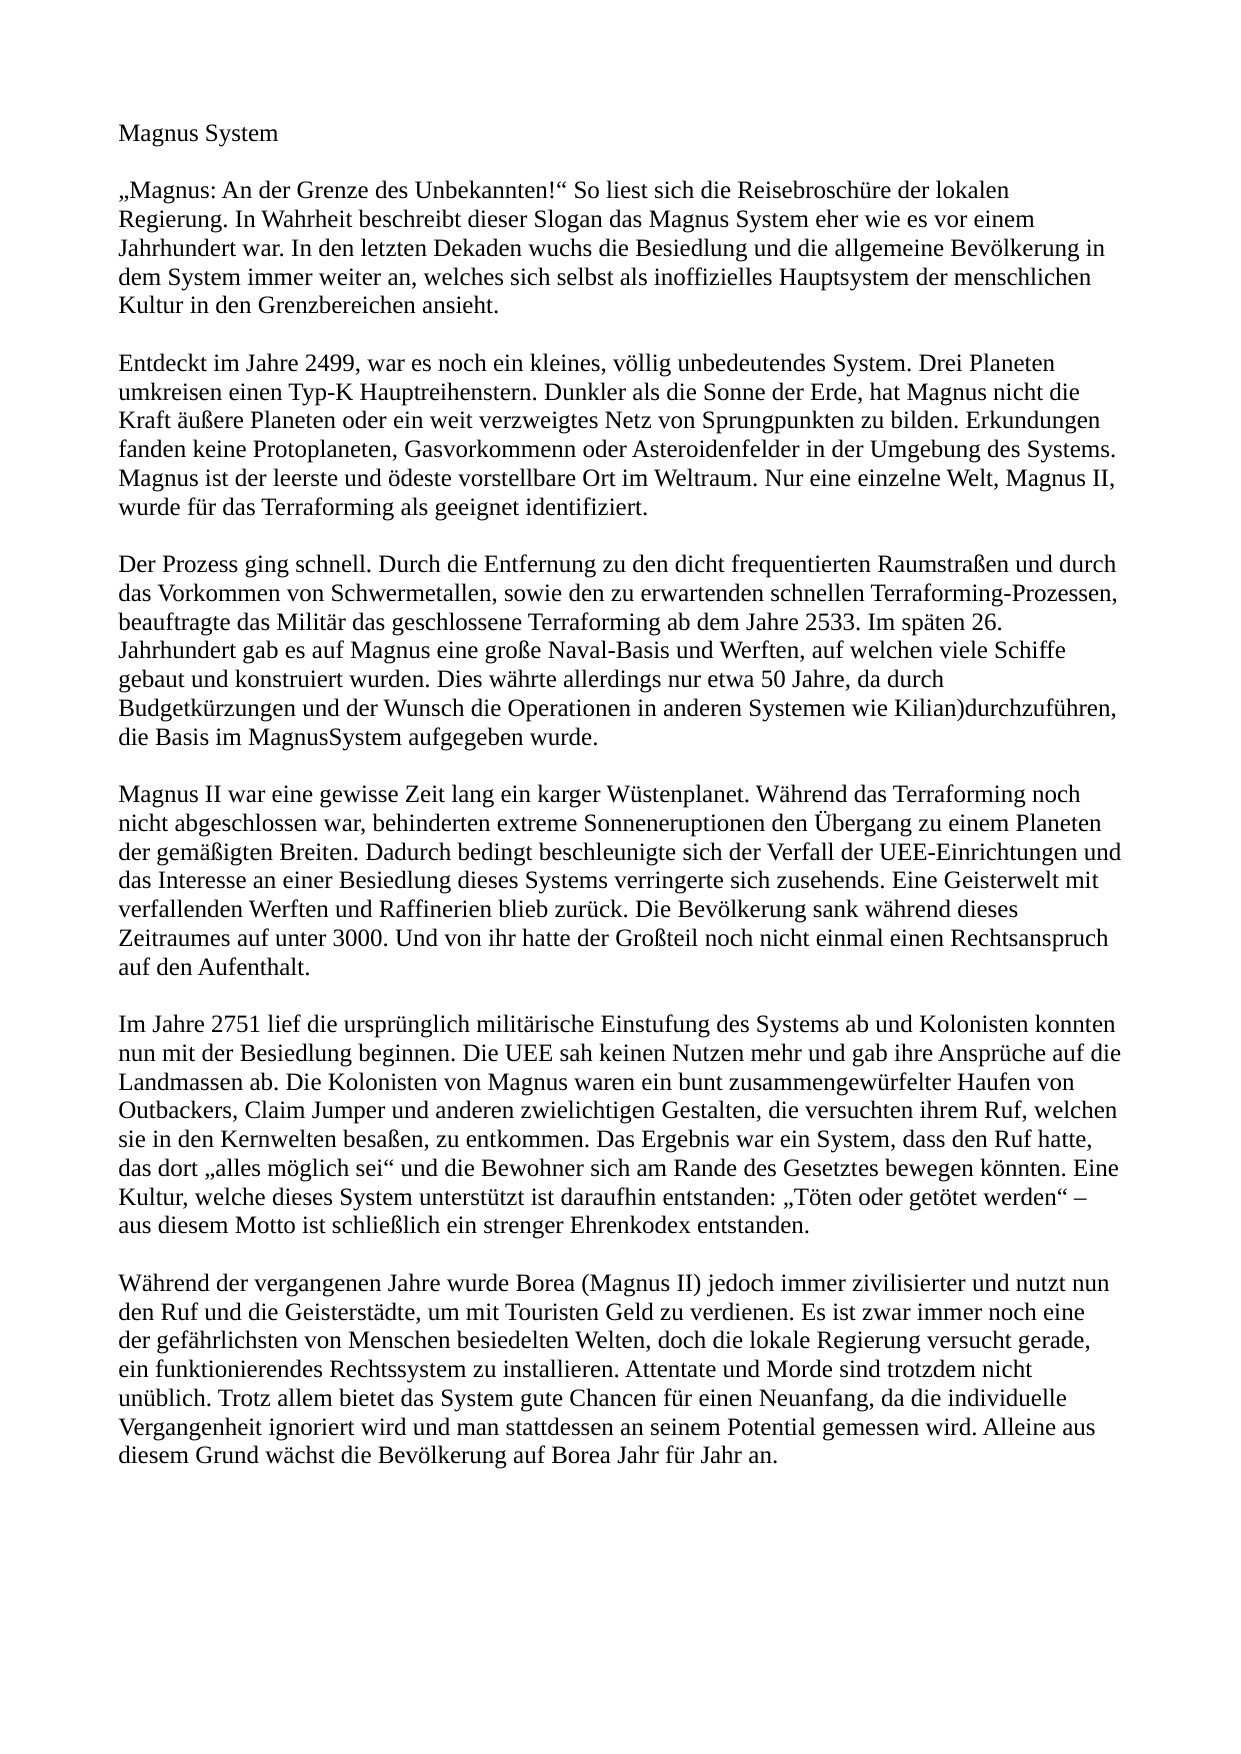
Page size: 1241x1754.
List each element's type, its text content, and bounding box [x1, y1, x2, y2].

text Magnus System [118, 118, 1122, 147]
text Im Jahre 2751 lief die ursprünglich militärische Einstufung des Systems ab und Kolonisten konnten nun mit der Besiedlung beginnen. Die UEE sah keinen Nutzen mehr und gab ihre Ansprüche auf die Landmassen ab. Die Kolonisten von Magnus waren ein bunt zusammengewürfelter Haufen von Outbackers, Claim Jumper und anderen zwielichtigen Gestalten, die versuchten ihrem Ruf, welchen sie in den Kernwelten besaßen, zu entkommen. Das Ergebnis war ein System, dass den Ruf hatte, das dort „alles möglich sei“ und die Bewohner sich am Rande des Gesetztes bewegen könnten. Eine Kultur, welche dieses System unterstützt ist daraufhin entstanden: „Töten oder getötet werden“ – aus diesem Motto ist schließlich ein strenger Ehrenkodex entstanden. [118, 1009, 1122, 1239]
text Magnus II war eine gewisse Zeit lang ein karger Wüstenplanet. Während das Terraforming noch nicht abgeschlossen war, behinderten extreme Sonneneruptionen den Übergang zu einem Planeten der gemäßigten Breiten. Dadurch bedingt beschleunigte sich der Verfall der UEE-Einrichtungen und das Interesse an einer Besiedlung dieses Systems verringerte sich zusehends. Eine Geisterwelt mit verfallenden Werften und Raffinerien blieb zurück. Die Bevölkerung sank während dieses Zeitraumes auf unter 3000. Und von ihr hatte der Großteil noch nicht einmal einen Rechtsanspruch auf den Aufenthalt. [118, 779, 1122, 981]
text Während der vergangenen Jahre wurde Borea (Magnus II) jedoch immer zivilisierter und nutzt nun den Ruf und die Geisterstädte, um mit Touristen Geld zu verdienen. Es ist zwar immer noch eine der gefährlichsten von Menschen besiedelten Welten, doch die lokale Regierung versucht gerade, ein funktionierendes Rechtssystem zu installieren. Attentate und Morde sind trotzdem nicht unüblich. Trotz allem bietet das System gute Chancen für einen Neuanfang, da die individuelle Vergangenheit ignoriert wird und man stattdessen an seinem Potential gemessen wird. Alleine aus diesem Grund wächst die Bevölkerung auf Borea Jahr für Jahr an. [118, 1268, 1122, 1469]
text Entdeckt im Jahre 2499, war es noch ein kleines, völlig unbedeutendes System. Drei Planeten umkreisen einen Typ-K Hauptreihenstern. Dunkler als die Sonne der Erde, hat Magnus nicht die Kraft äußere Planeten oder ein weit verzweigtes Netz von Sprungpunkten zu bilden. Erkundungen fanden keine Protoplaneten, Gasvorkommenn oder Asteroidenfelder in der Umgebung des Systems. Magnus ist der leerste und ödeste vorstellbare Ort im Weltraum. Nur eine einzelne Welt, Magnus II, wurde für das Terraforming als geeignet identifiziert. [118, 348, 1122, 521]
text Der Prozess ging schnell. Durch die Entfernung zu den dicht frequentierten Raumstraßen und durch das Vorkommen von Schwermetallen, sowie den zu erwartenden schnellen Terraforming-Prozessen, beauftragte das Militär das geschlossene Terraforming ab dem Jahre 2533. Im späten 26. Jahrhundert gab es auf Magnus eine große Naval-Basis und Werften, auf welchen viele Schiffe gebaut und konstruiert wurden. Dies währte allerdings nur etwa 50 Jahre, da durch Budgetkürzungen und der Wunsch die Operationen in anderen Systemen wie Kilian)durchzuführen, die Basis im MagnusSystem aufgegeben wurde. [118, 549, 1122, 751]
text „Magnus: An der Grenze des Unbekannten!“ So liest sich die Reisebroschüre der lokalen Regierung. In Wahrheit beschreibt dieser Slogan das Magnus System eher wie es vor einem Jahrhundert war. In den letzten Dekaden wuchs die Besiedlung und die allgemeine Bevölkerung in dem System immer weiter an, welches sich selbst als inoffizielles Hauptsystem der menschlichen Kultur in den Grenzbereichen ansieht. [118, 176, 1122, 319]
